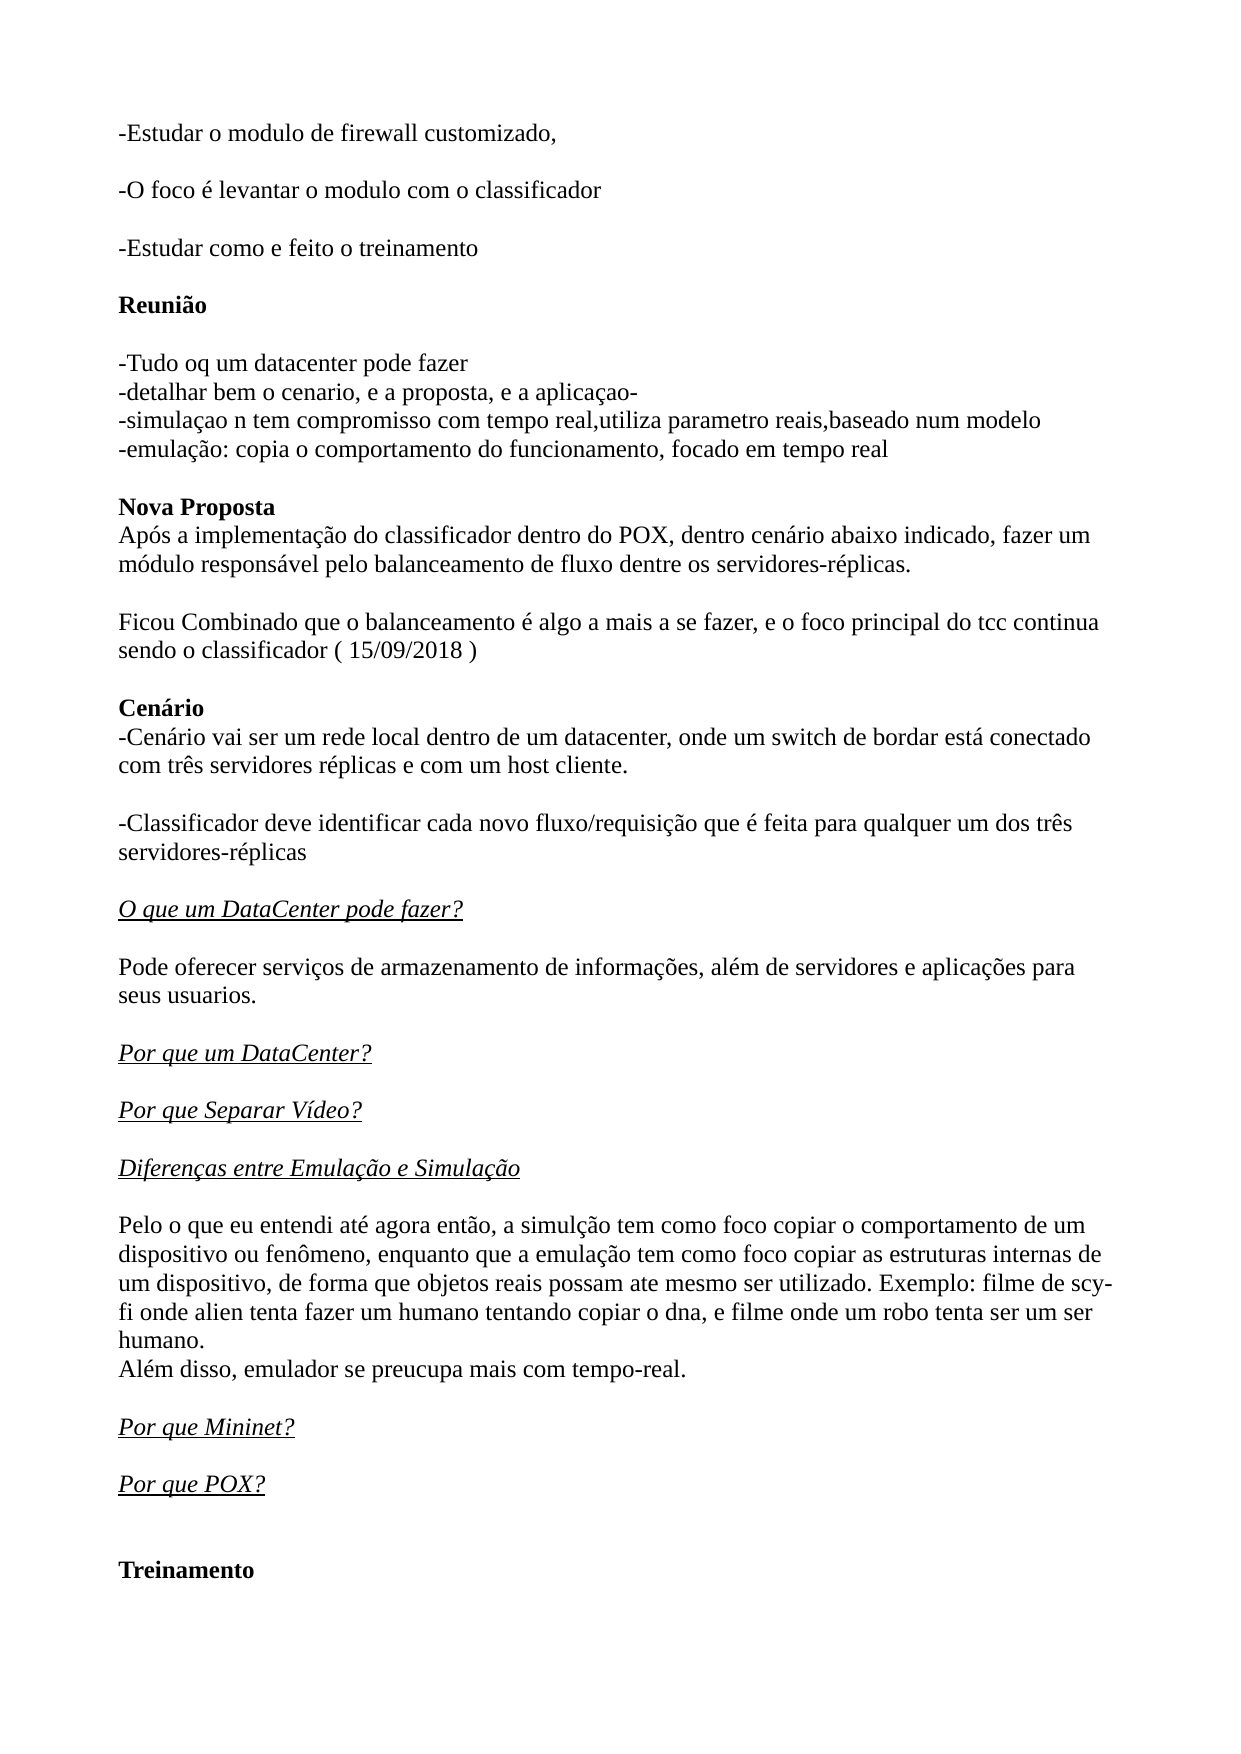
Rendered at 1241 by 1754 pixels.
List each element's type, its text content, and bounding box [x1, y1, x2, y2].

text -Classificador deve identificar cada novo fluxo/requisição que é feita para qualquer um dos três servidores-réplicas [118, 808, 1122, 866]
text -O foco é levantar o modulo com o classificador [118, 176, 1122, 204]
text -Tudo oq um datacenter pode fazer [118, 348, 1122, 377]
text Nova Proposta [118, 492, 1122, 521]
text -Estudar o modulo de firewall customizado, [118, 118, 1122, 147]
text -emulação: copia o comportamento do funcionamento, focado em tempo real [118, 434, 1122, 463]
text -Estudar como e feito o treinamento [118, 233, 1122, 262]
text Reunião [118, 291, 1122, 319]
text O que um DataCenter pode fazer? [118, 894, 1122, 923]
text Por que um DataCenter? [118, 1038, 1122, 1067]
text Cenário [118, 693, 1122, 722]
text Além disso, emulador se preucupa mais com tempo-real. [118, 1354, 1122, 1383]
text -Cenário vai ser um rede local dentro de um datacenter, onde um switch de bordar está conectado com três servidores réplicas e com um host cliente. [118, 722, 1122, 779]
text Pelo o que eu entendi até agora então, a simulção tem como foco copiar o comportamento de um dispositivo ou fenômeno, enquanto que a emulação tem como foco copiar as estruturas internas de um dispositivo, de forma que objetos reais possam ate mesmo ser utilizado. Exemplo: filme de scy-fi onde alien tenta fazer um humano tentando copiar o dna, e filme onde um robo tenta ser um ser humano. [118, 1211, 1122, 1354]
text Após a implementação do classificador dentro do POX, dentro cenário abaixo indicado, fazer um módulo responsável pelo balanceamento de fluxo dentre os servidores-réplicas. [118, 521, 1122, 578]
text Ficou Combinado que o balanceamento é algo a mais a se fazer, e o foco principal do tcc continua sendo o classificador ( 15/09/2018 ) [118, 607, 1122, 664]
text Treinamento [118, 1556, 1122, 1584]
text Por que POX? [118, 1469, 1122, 1498]
text Por que Separar Vídeo? [118, 1096, 1122, 1124]
text Diferenças entre Emulação e Simulação [118, 1153, 1122, 1182]
text Por que Mininet? [118, 1412, 1122, 1441]
text -detalhar bem o cenario, e a proposta, e a aplicaçao- [118, 377, 1122, 406]
text -simulaçao n tem compromisso com tempo real,utiliza parametro reais,baseado num modelo [118, 406, 1122, 434]
text Pode oferecer serviços de armazenamento de informações, além de servidores e aplicações para seus usuarios. [118, 952, 1122, 1009]
